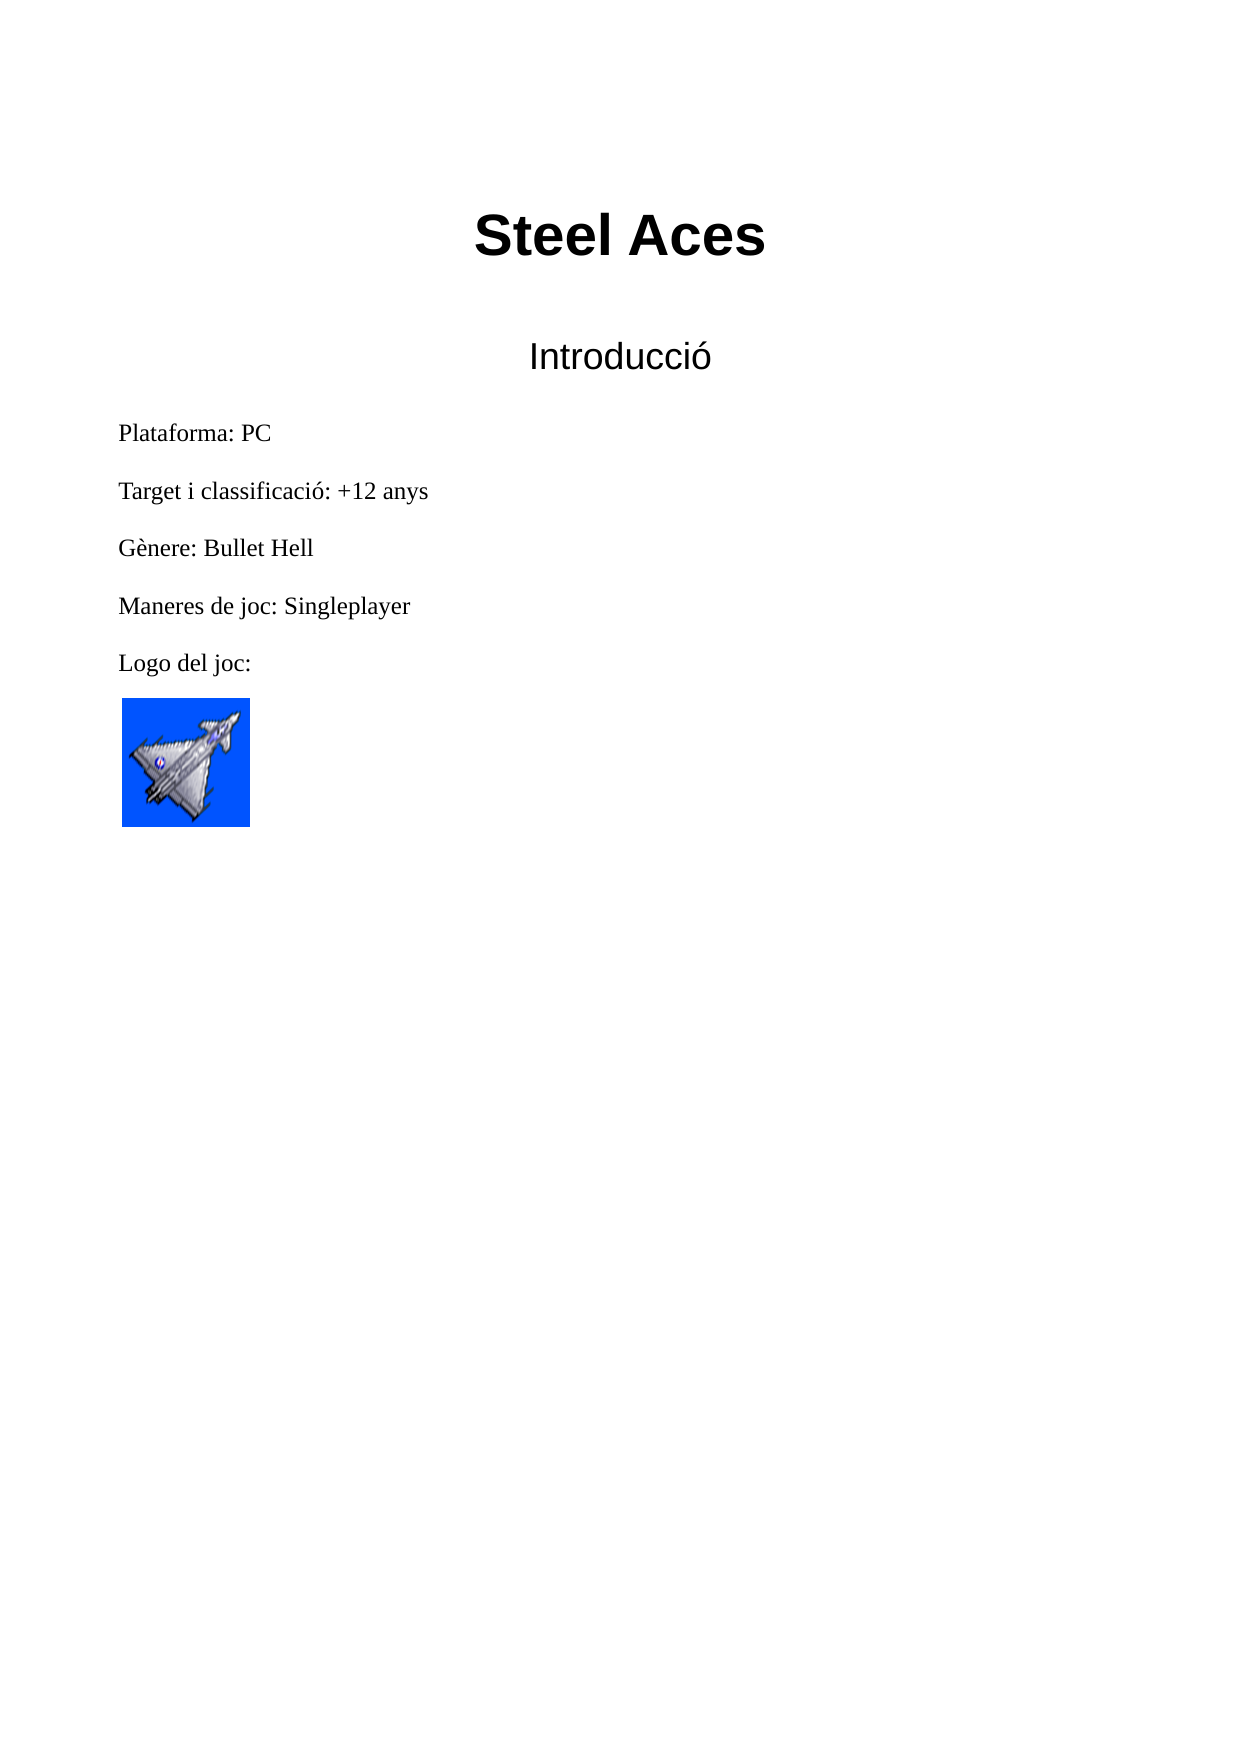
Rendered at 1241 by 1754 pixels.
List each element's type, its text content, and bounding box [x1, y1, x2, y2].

text Maneres de joc: Singleplayer [118, 591, 1122, 620]
text Plataforma: PC [118, 418, 1122, 447]
subtitle Introducció [118, 334, 1122, 377]
picture [122, 698, 250, 827]
text Target i classificació: +12 anys [118, 476, 1122, 505]
text Gènere: Bullet Hell [118, 533, 1122, 562]
title Steel Aces [118, 201, 1122, 268]
text Logo del joc: [118, 648, 1122, 677]
